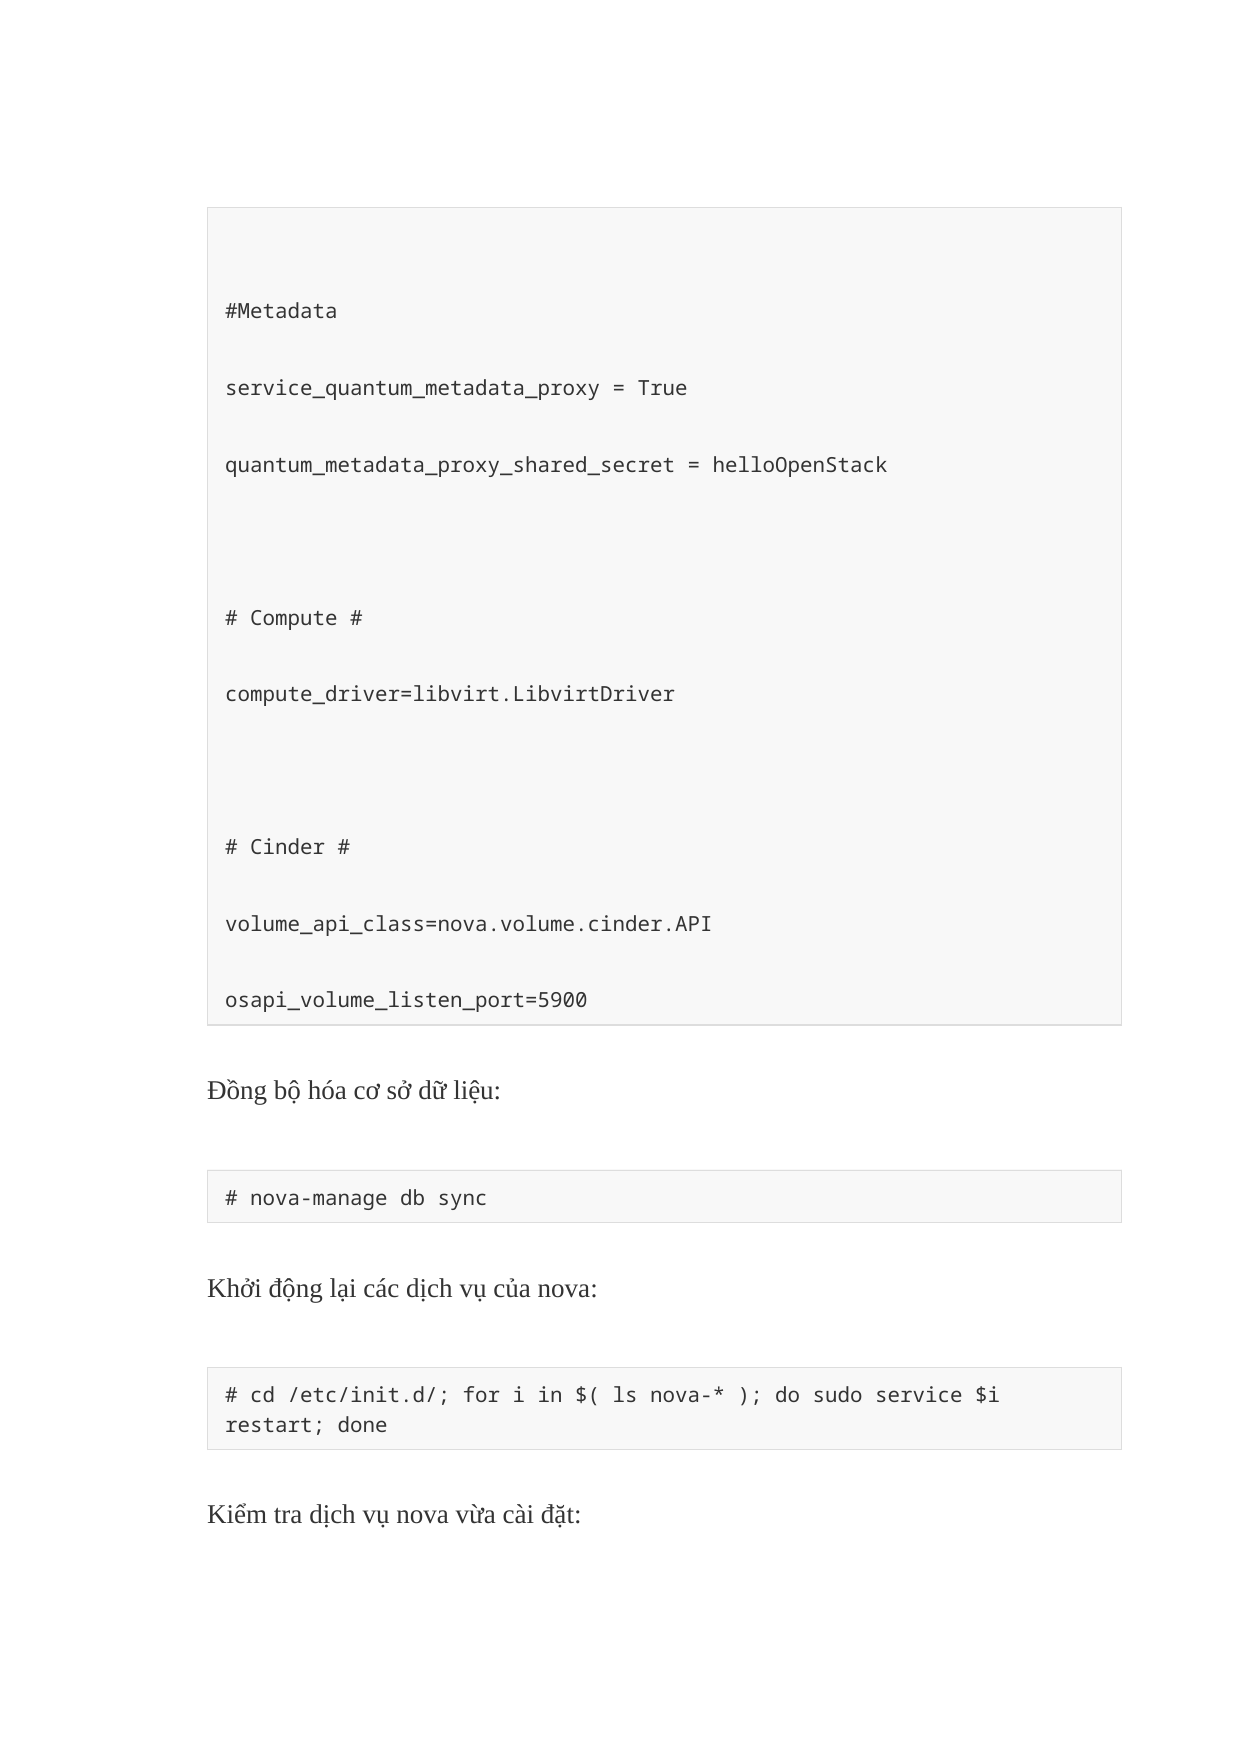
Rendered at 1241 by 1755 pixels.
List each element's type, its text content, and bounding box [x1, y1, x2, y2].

text compute_driver=libvirt.LibvirtDriver [208, 666, 1121, 708]
text #Metadata [208, 283, 1121, 325]
text service_quantum_metadata_proxy = True [208, 360, 1121, 402]
text # Cinder # [208, 819, 1121, 861]
text Khởi động lại các dịch vụ của nova: [207, 1272, 1122, 1303]
text # nova-manage db sync [208, 1171, 1121, 1222]
text Đồng bộ hóa cơ sở dữ liệu: [207, 1074, 1122, 1106]
text osapi_volume_listen_port=5900 [208, 972, 1121, 1024]
text # cd /etc/init.d/; for i in $( ls nova-* ); do sudo service $i restart; done [208, 1368, 1121, 1449]
text quantum_metadata_proxy_shared_secret = helloOpenStack [208, 436, 1121, 478]
text # Compute # [208, 589, 1121, 631]
text volume_api_class=nova.volume.cinder.API [208, 896, 1121, 937]
text Kiểm tra dịch vụ nova vừa cài đặt: [207, 1498, 1122, 1530]
